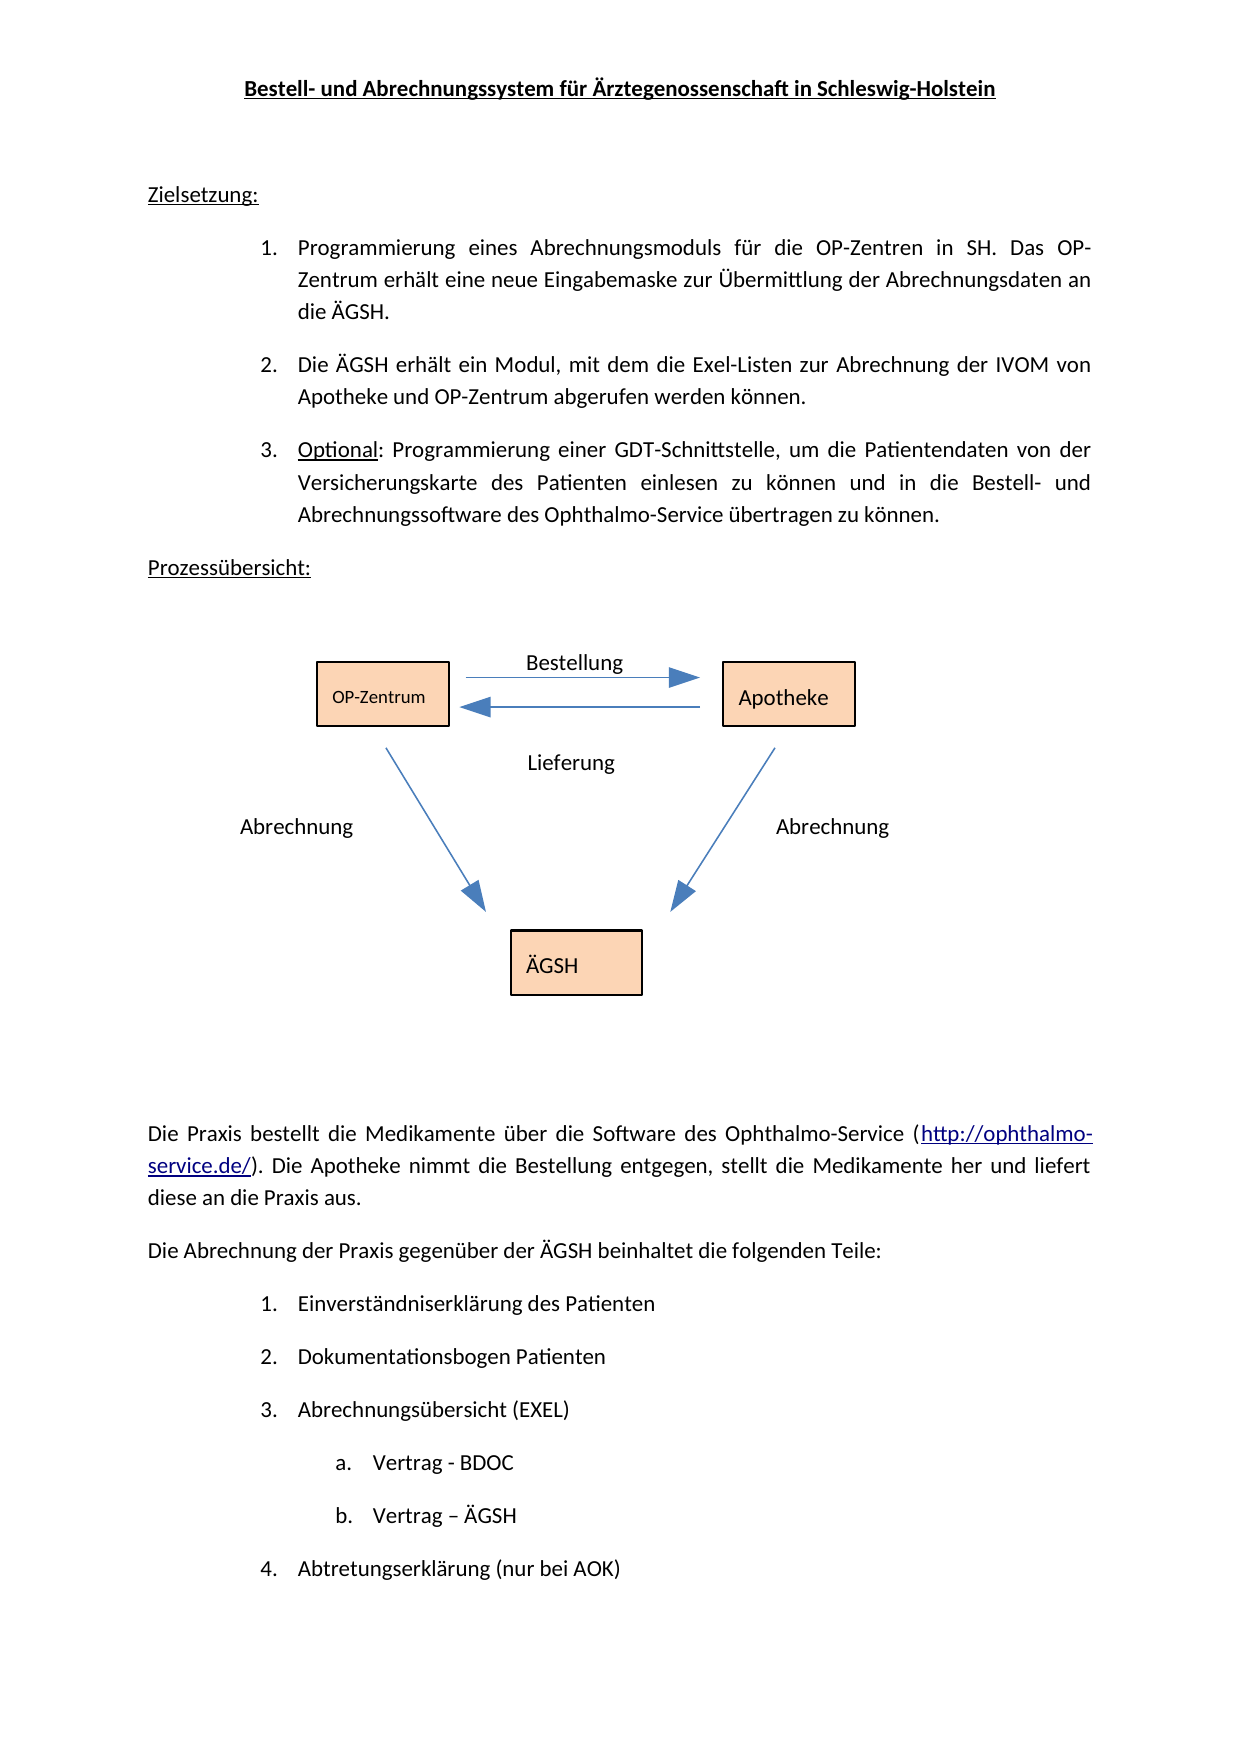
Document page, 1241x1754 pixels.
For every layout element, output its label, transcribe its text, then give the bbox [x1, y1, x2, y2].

list Einverständniserklärung des Patienten [260, 1289, 1093, 1317]
list Vertrag - BDOC [335, 1448, 1093, 1476]
text Die Abrechnung der Praxis gegenüber der ÄGSH beinhaltet die folgenden Teile: [148, 1236, 1093, 1264]
list Dokumentationsbogen Patienten [260, 1342, 1093, 1370]
list Abrechnungsübersicht (EXEL) [260, 1395, 1093, 1423]
list Abtretungserklärung (nur bei AOK) [260, 1554, 1093, 1582]
list Die ÄGSH erhält ein Modul, mit dem die Exel-Listen zur Abrechnung der IVOM von Apotheke und OP-Zentrum abgerufen werden können. [260, 350, 1093, 410]
text Prozessübersicht: [148, 553, 1093, 581]
text Zielsetzung: [148, 180, 1093, 208]
list Programmierung eines Abrechnungsmoduls für die OP-Zentren in SH. Das OP-Zentrum erhält eine neue Eingabemaske zur Übermittlung der Abrechnungsdaten an die ÄGSH. [260, 233, 1093, 325]
text Bestell- und Abrechnungssystem für Ärztegenossenschaft in Schleswig-Holstein [148, 74, 1093, 102]
list Vertrag – ÄGSH [335, 1501, 1093, 1529]
list Optional: Programmierung einer GDT-Schnittstelle, um die Patientendaten von der Versicherungskarte des Patienten einlesen zu können und in die Bestell- und Abrechnungssoftware des Ophthalmo-Service übertragen zu können. [260, 435, 1093, 528]
text Die Praxis bestellt die Medikamente über die Software des Ophthalmo-Service (http://ophthalmo-service.de/). Die Apotheke nimmt die Bestellung entgegen, stellt die Medikamente her und liefert diese an die Praxis aus. [148, 1119, 1093, 1211]
